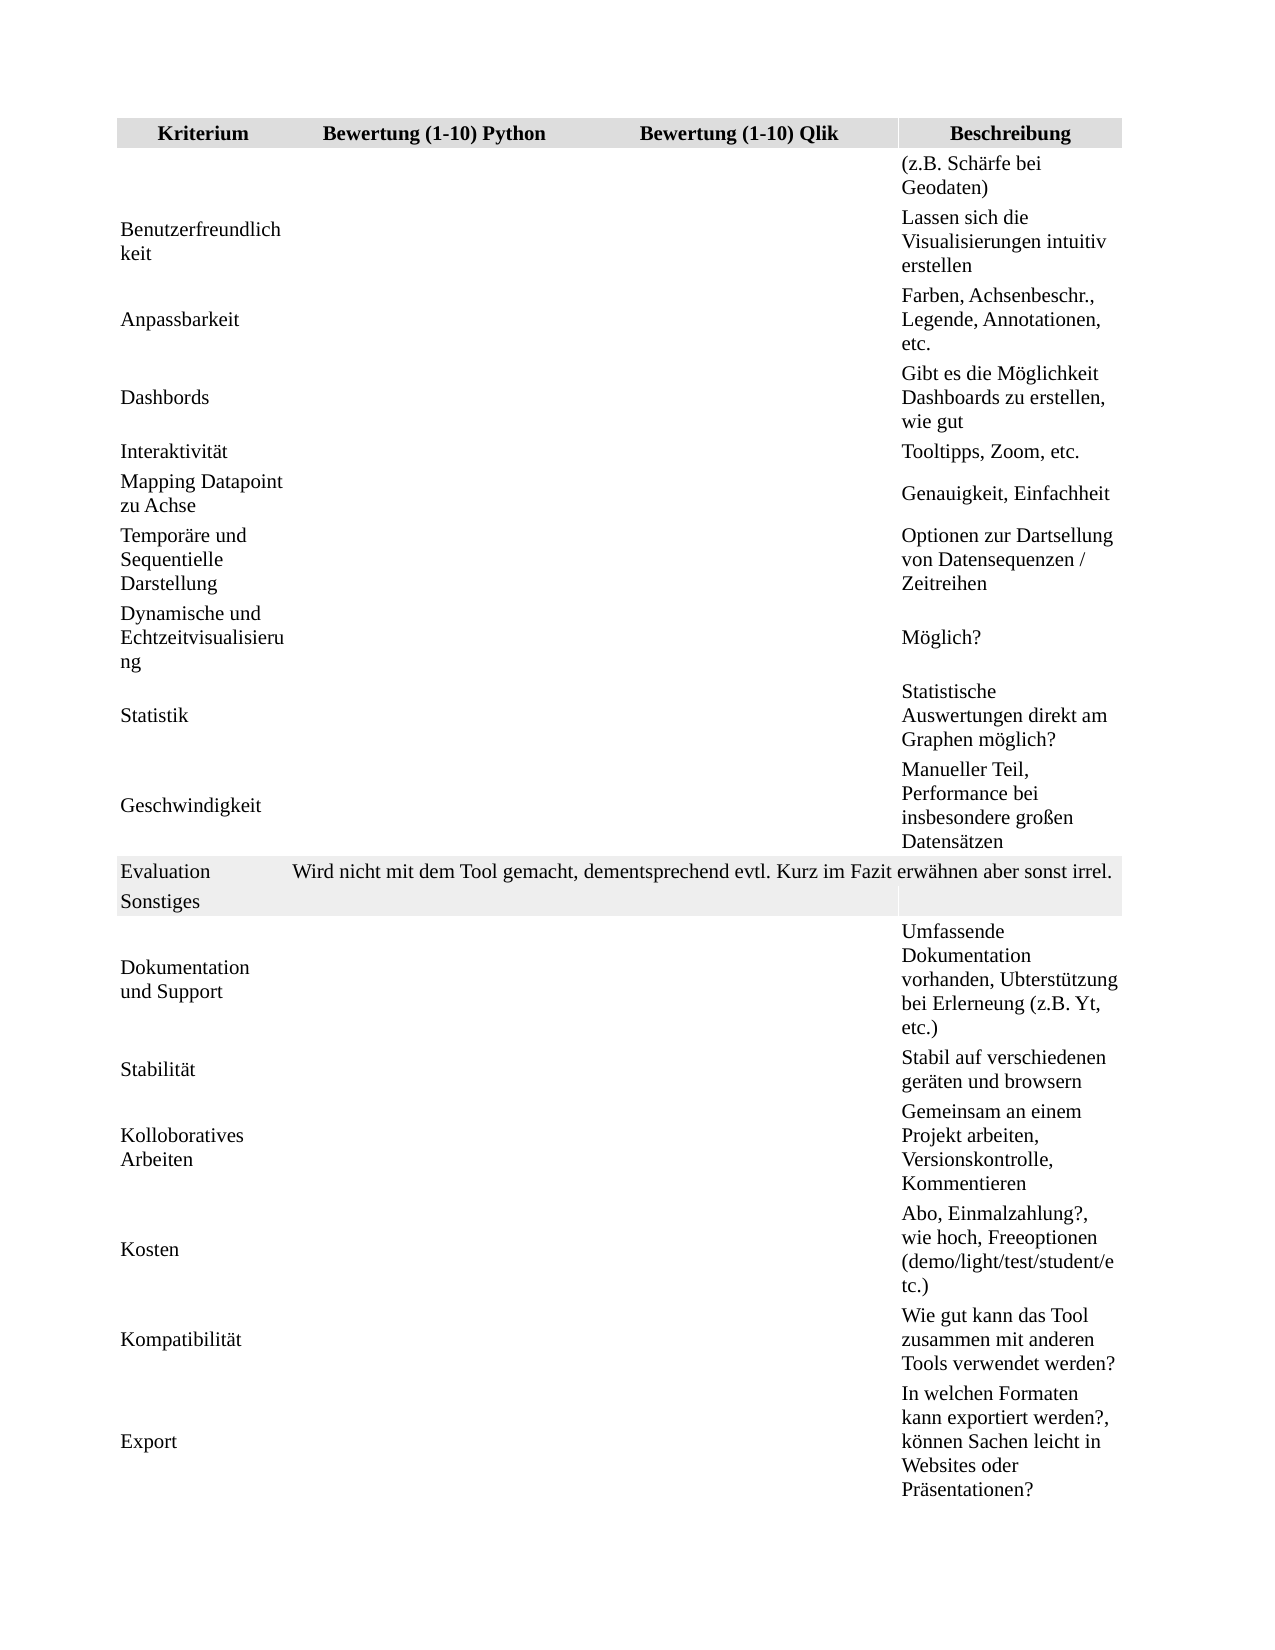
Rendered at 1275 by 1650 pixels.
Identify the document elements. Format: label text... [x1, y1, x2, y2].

table_cell In welchen Formaten kann exportiert werden?, können Sachen leicht in Websites oder Präsentationen? [899, 1378, 1122, 1504]
table_cell Stabil auf verschiedenen geräten und browsern [899, 1042, 1122, 1096]
table_cell Anpassbarkeit [117, 280, 289, 358]
table_cell [289, 520, 580, 598]
table_cell Temporäre und Sequentielle Darstellung [117, 520, 289, 598]
table_cell [289, 280, 580, 358]
table_cell [580, 202, 898, 280]
table_cell [580, 1096, 898, 1198]
table_cell [580, 1300, 898, 1378]
table_cell Manueller Teil, Performance bei insbesondere großen Datensätzen [899, 754, 1122, 856]
table_cell Lassen sich die Visualisierungen intuitiv erstellen [899, 202, 1122, 280]
table_cell Abo, Einmalzahlung?, wie hoch, Freeoptionen (demo/light/test/student/etc.) [899, 1198, 1122, 1300]
table_cell [580, 466, 898, 520]
table_cell Interaktivität [117, 436, 289, 466]
table_cell [289, 466, 580, 520]
table_cell (z.B. Schärfe bei Geodaten) [899, 148, 1122, 202]
table_cell Evaluation [117, 856, 289, 886]
table_cell [580, 358, 898, 436]
table_cell [289, 148, 580, 202]
table_cell [289, 676, 580, 754]
table_cell Stabilität [117, 1042, 289, 1096]
table_cell [289, 754, 580, 856]
table_cell Statistische Auswertungen direkt am Graphen möglich? [899, 676, 1122, 754]
table_cell [580, 676, 898, 754]
table_cell Möglich? [899, 598, 1122, 676]
table_cell Wie gut kann das Tool zusammen mit anderen Tools verwendet werden? [899, 1300, 1122, 1378]
table_cell Kosten [117, 1198, 289, 1300]
table_cell Genauigkeit, Einfachheit [899, 466, 1122, 520]
table_cell Wird nicht mit dem Tool gemacht, dementsprechend evtl. Kurz im Fazit erwähnen aber sonst irrel. [289, 856, 1122, 886]
table_cell Optionen zur Dartsellung von Datensequenzen / Zeitreihen [899, 520, 1122, 598]
table_cell [289, 436, 580, 466]
table_header Bewertung (1-10) Qlik [580, 118, 898, 148]
table_cell [289, 1300, 580, 1378]
table_cell Sonstiges [117, 886, 289, 916]
table_header Bewertung (1-10) Python [289, 118, 580, 148]
table_cell Dashbords [117, 358, 289, 436]
table_cell [289, 202, 580, 280]
table_cell [580, 1042, 898, 1096]
table_cell [580, 520, 898, 598]
table_cell [289, 598, 580, 676]
table_cell [117, 148, 289, 202]
table_cell Export [117, 1378, 289, 1504]
table_header Kriterium [117, 118, 289, 148]
table_cell [580, 886, 898, 916]
table_cell [580, 916, 898, 1042]
table_cell [289, 1042, 580, 1096]
table_cell Dokumentation und Support [117, 916, 289, 1042]
table_cell [580, 754, 898, 856]
table_cell [289, 1378, 580, 1504]
table_cell [580, 1378, 898, 1504]
table_cell [899, 886, 1122, 916]
table_cell [289, 1198, 580, 1300]
table_cell Umfassende Dokumentation vorhanden, Ubterstützung bei Erlerneung (z.B. Yt, etc.) [899, 916, 1122, 1042]
table_cell [289, 886, 580, 916]
table_cell [580, 1198, 898, 1300]
table_cell [580, 148, 898, 202]
table_cell Benutzerfreundlichkeit [117, 202, 289, 280]
table_cell Gemeinsam an einem Projekt arbeiten, Versionskontrolle, Kommentieren [899, 1096, 1122, 1198]
table_cell [580, 436, 898, 466]
table_cell Farben, Achsenbeschr., Legende, Annotationen, etc. [899, 280, 1122, 358]
table_cell Statistik [117, 676, 289, 754]
table_cell [289, 916, 580, 1042]
table_cell [289, 358, 580, 436]
table_cell Gibt es die Möglichkeit Dashboards zu erstellen, wie gut [899, 358, 1122, 436]
table_cell Kompatibilität [117, 1300, 289, 1378]
table_cell Geschwindigkeit [117, 754, 289, 856]
table_cell [289, 1096, 580, 1198]
table_cell Dynamische und Echtzeitvisualisierung [117, 598, 289, 676]
table_header Beschreibung [899, 118, 1122, 148]
table_cell Tooltipps, Zoom, etc. [899, 436, 1122, 466]
table_cell [580, 598, 898, 676]
table_cell [580, 280, 898, 358]
table_cell Mapping Datapoint zu Achse [117, 466, 289, 520]
table_cell Kolloboratives Arbeiten [117, 1096, 289, 1198]
